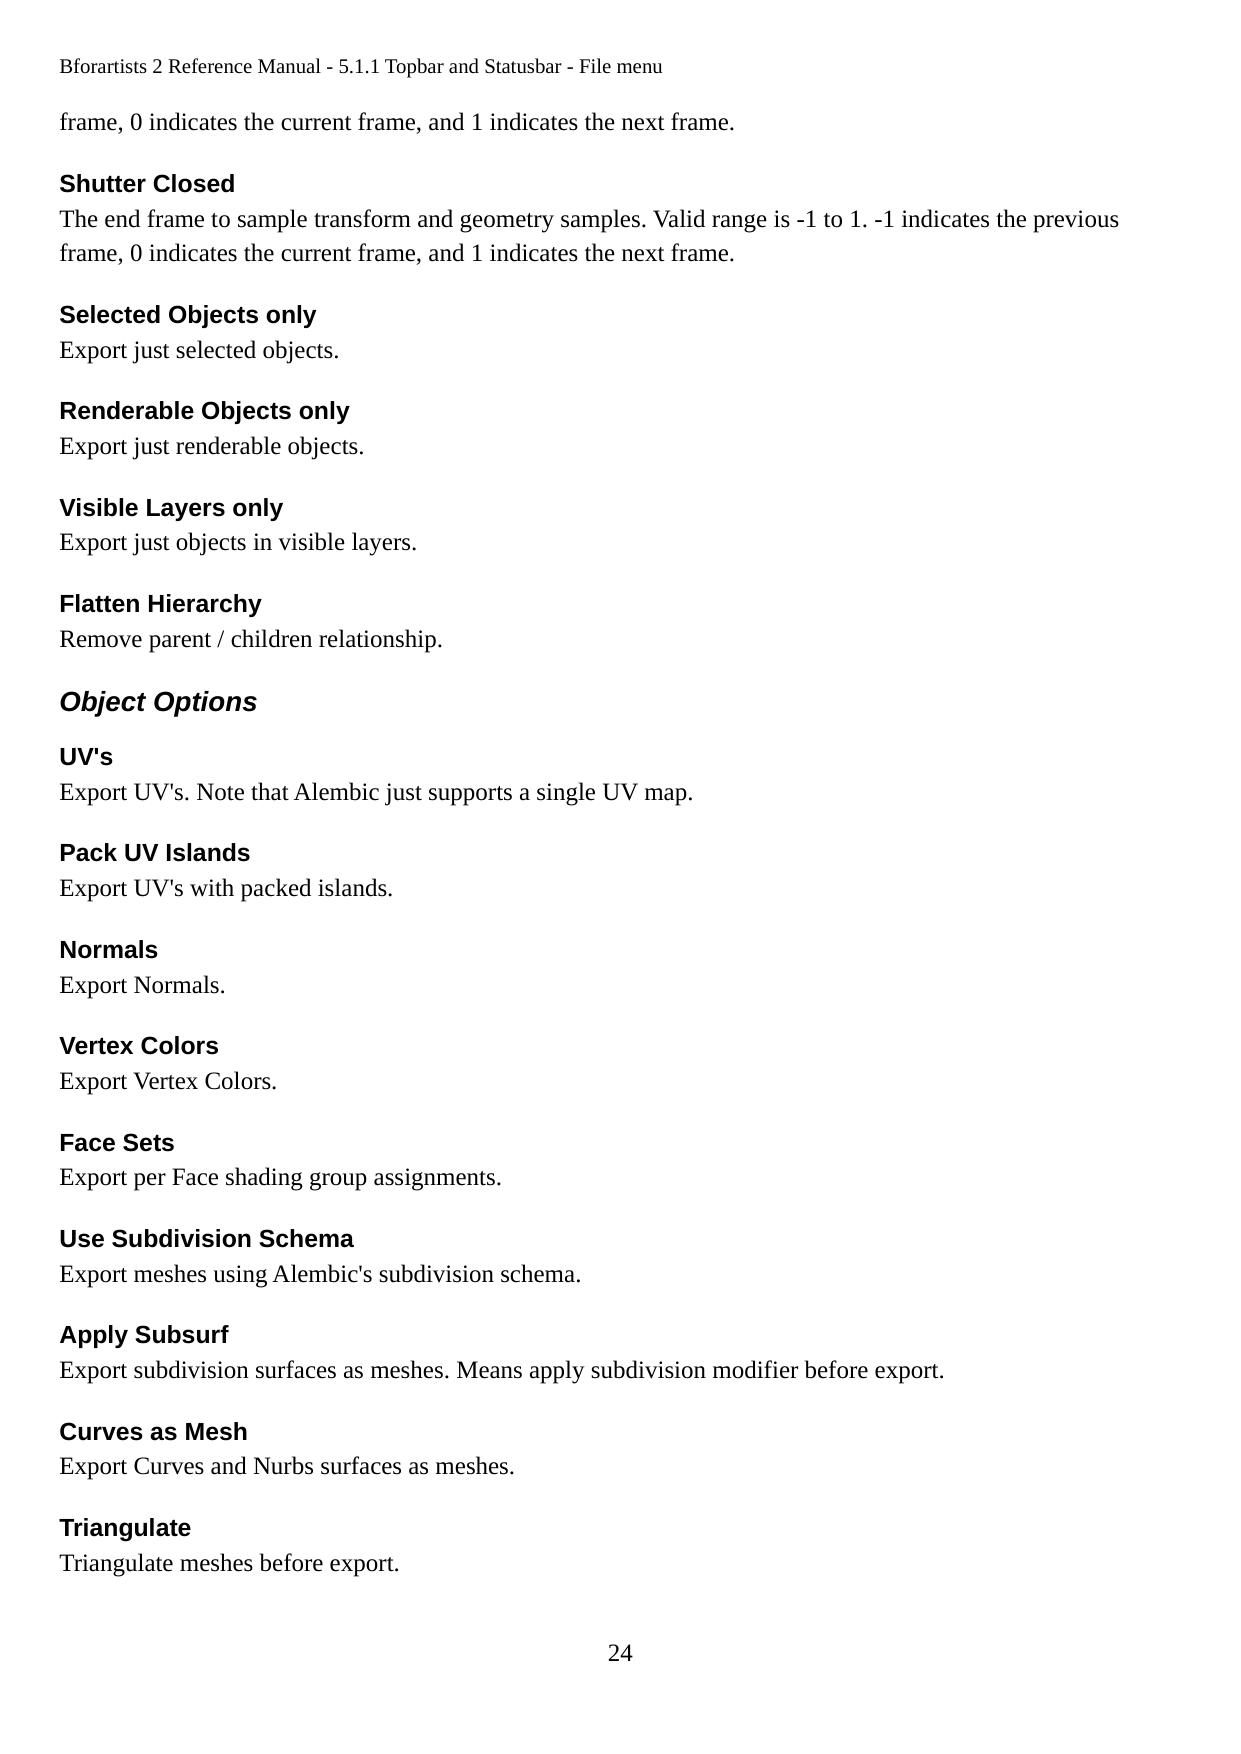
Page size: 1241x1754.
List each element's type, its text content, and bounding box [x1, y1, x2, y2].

text Export just objects in visible layers. [59, 527, 1181, 556]
text Triangulate meshes before export. [59, 1548, 1181, 1577]
subtitle Flatten Hierarchy [59, 589, 1181, 617]
text Export Vertex Colors. [59, 1066, 1181, 1095]
text Export just renderable objects. [59, 431, 1181, 460]
subtitle Renderable Objects only [59, 396, 1181, 425]
text frame, 0 indicates the current frame, and 1 indicates the next frame. [59, 107, 1181, 136]
subtitle Curves as Mesh [59, 1417, 1181, 1445]
text Export Normals. [59, 970, 1181, 998]
subtitle Shutter Closed [59, 169, 1181, 198]
text Export UV's. Note that Alembic just supports a single UV map. [59, 777, 1181, 806]
text Export per Face shading group assignments. [59, 1162, 1181, 1191]
subtitle Face Sets [59, 1128, 1181, 1156]
subtitle Selected Objects only [59, 300, 1181, 328]
subtitle Visible Layers only [59, 493, 1181, 521]
subtitle Apply Subsurf [59, 1320, 1181, 1349]
text Export just selected objects. [59, 335, 1181, 363]
subtitle Normals [59, 935, 1181, 963]
subtitle Object Options [59, 685, 1181, 717]
text Export meshes using Alembic's subdivision schema. [59, 1259, 1181, 1287]
text The end frame to sample transform and geometry samples. Valid range is -1 to 1. -1 indicates the previous frame, 0 indicates the current frame, and 1 indicates the next frame. [59, 204, 1181, 267]
text Remove parent / children relationship. [59, 624, 1181, 652]
subtitle Pack UV Islands [59, 838, 1181, 867]
subtitle Triangulate [59, 1513, 1181, 1542]
text Export UV's with packed islands. [59, 873, 1181, 902]
subtitle UV's [59, 742, 1181, 771]
text Export Curves and Nurbs surfaces as meshes. [59, 1451, 1181, 1480]
subtitle Use Subdivision Schema [59, 1224, 1181, 1252]
text Export subdivision surfaces as meshes. Means apply subdivision modifier before export. [59, 1355, 1181, 1384]
subtitle Vertex Colors [59, 1031, 1181, 1060]
